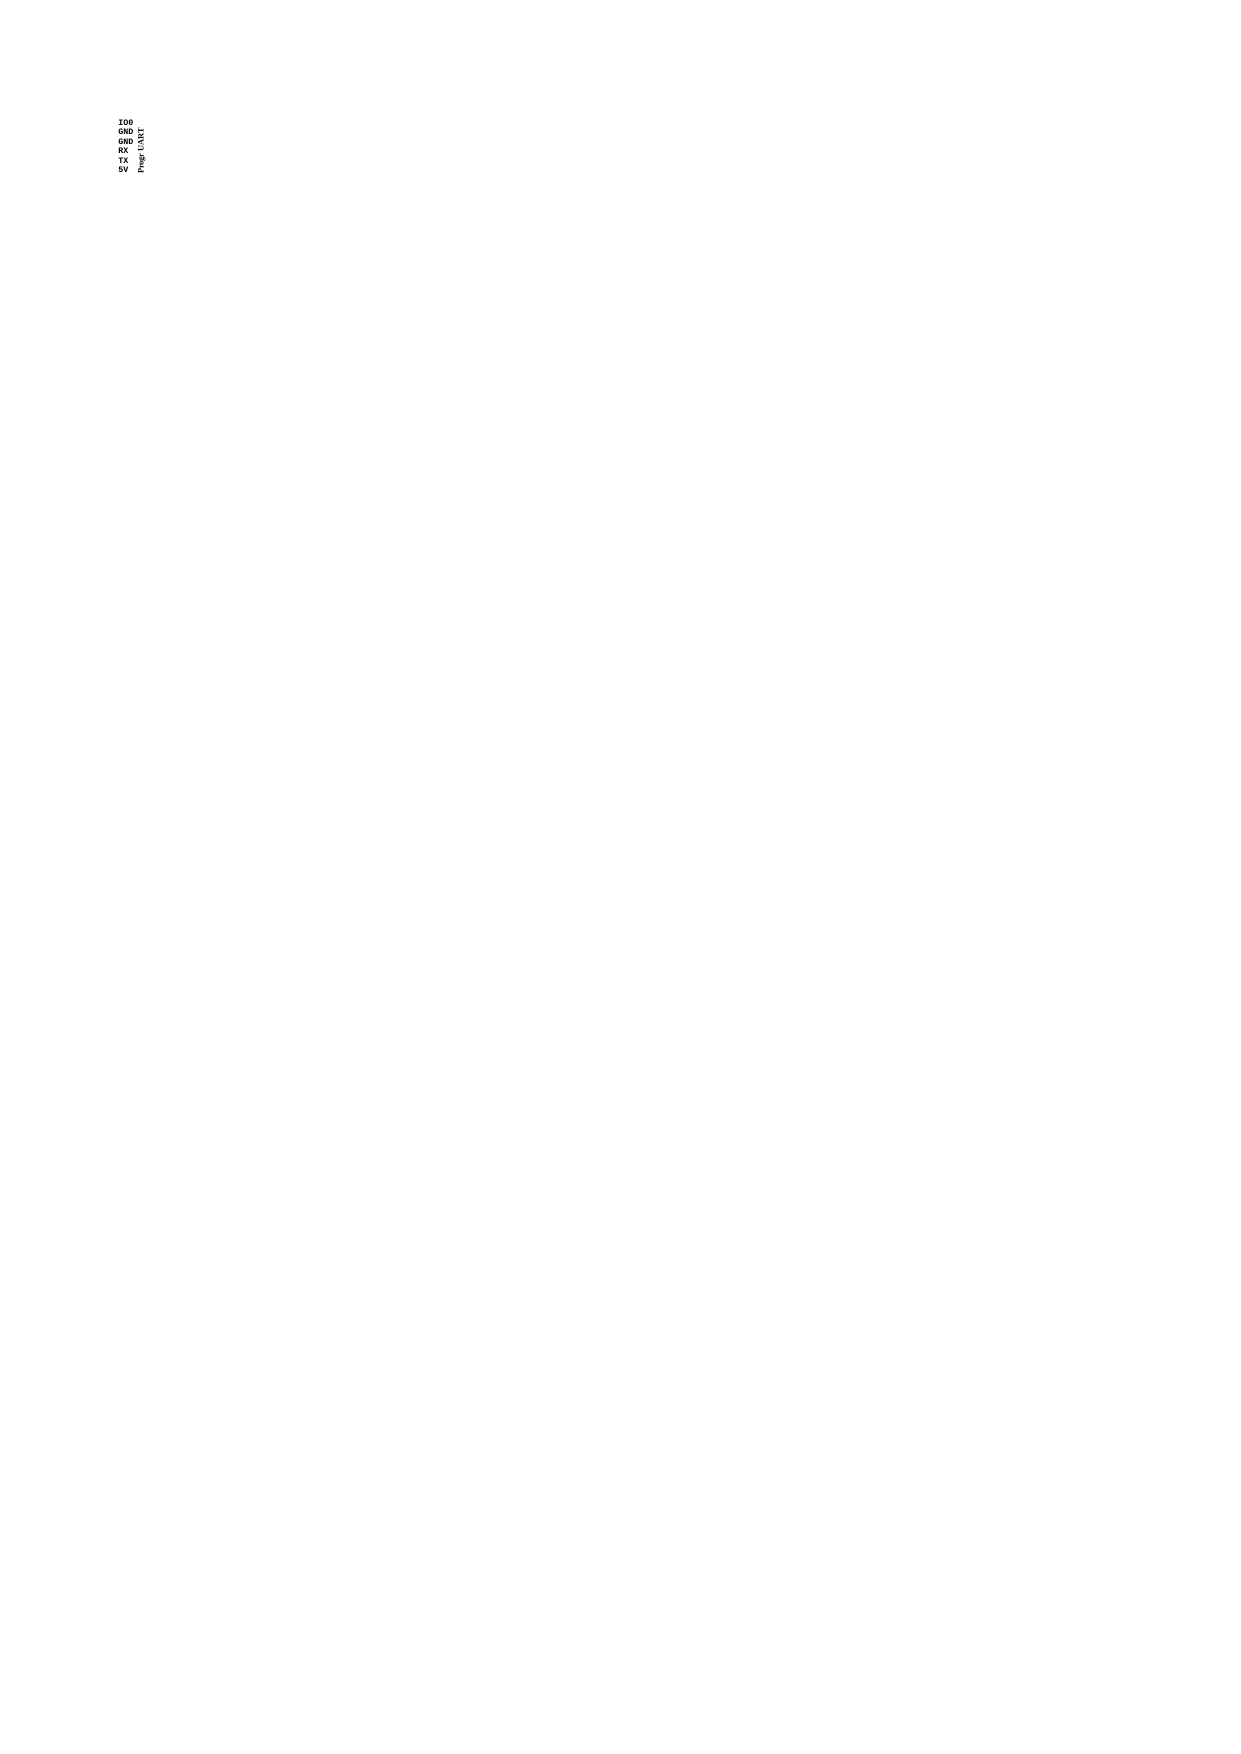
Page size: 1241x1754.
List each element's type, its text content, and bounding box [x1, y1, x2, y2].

table_cell RX [118, 147, 1122, 156]
table_cell GND [118, 137, 1122, 147]
table_cell 5V [118, 166, 1122, 175]
table_cell GND [118, 128, 1122, 137]
table_cell TX [118, 156, 1122, 166]
table_header IO0 [118, 118, 1122, 128]
